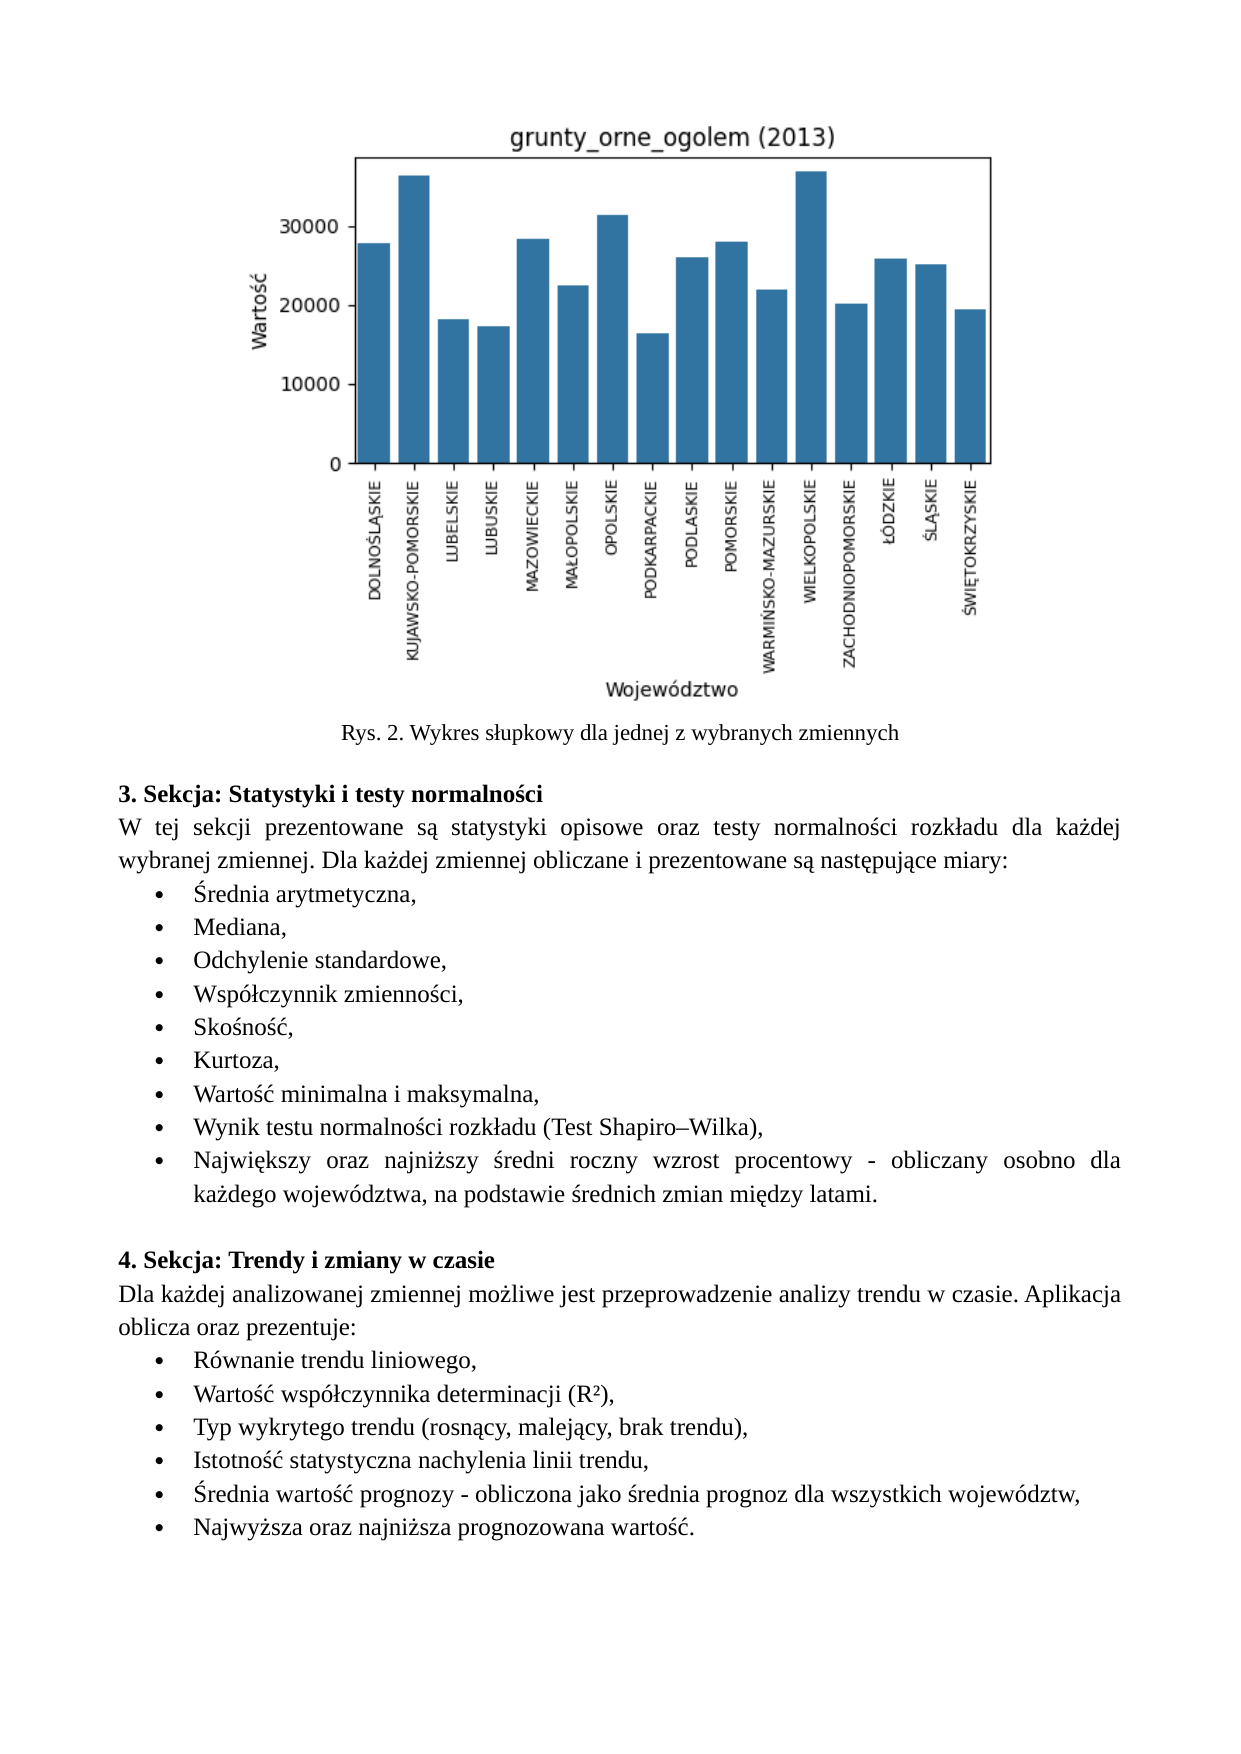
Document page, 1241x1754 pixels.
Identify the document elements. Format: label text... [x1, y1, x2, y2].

text 4. Sekcja: Trendy i zmiany w czasie [118, 1245, 1122, 1274]
list Wartość współczynnika determinacji (R²), [156, 1379, 1122, 1407]
list Współczynnik zmienności, [156, 979, 1122, 1007]
picture [248, 118, 993, 715]
list Wartość minimalna i maksymalna, [156, 1079, 1122, 1107]
text 3. Sekcja: Statystyki i testy normalności [118, 779, 1122, 807]
list Równanie trendu liniowego, [156, 1345, 1122, 1374]
list Największy oraz najniższy średni roczny wzrost procentowy - obliczany osobno dla każdego województwa, na podstawie średnich zmian między latami. [156, 1145, 1122, 1207]
text W tej sekcji prezentowane są statystyki opisowe oraz testy normalności rozkładu dla każdej wybranej zmiennej. Dla każdej zmiennej obliczane i prezentowane są następujące miary: [118, 812, 1122, 874]
list Kurtoza, [156, 1045, 1122, 1074]
list Odchylenie standardowe, [156, 945, 1122, 974]
list Średnia wartość prognozy - obliczona jako średnia prognoz dla wszystkich województw, [156, 1479, 1122, 1507]
list Istotność statystyczna nachylenia linii trendu, [156, 1445, 1122, 1474]
text Rys. 2. Wykres słupkowy dla jednej z wybranych zmiennych [118, 719, 1122, 745]
list Średnia arytmetyczna, [156, 879, 1122, 907]
list Typ wykrytego trendu (rosnący, malejący, brak trendu), [156, 1412, 1122, 1441]
text Dla każdej analizowanej zmiennej możliwe jest przeprowadzenie analizy trendu w czasie. Aplikacja oblicza oraz prezentuje: [118, 1279, 1122, 1341]
list Wynik testu normalności rozkładu (Test Shapiro–Wilka), [156, 1112, 1122, 1141]
list Najwyższa oraz najniższa prognozowana wartość. [156, 1512, 1122, 1541]
list Mediana, [156, 912, 1122, 941]
list Skośność, [156, 1012, 1122, 1041]
